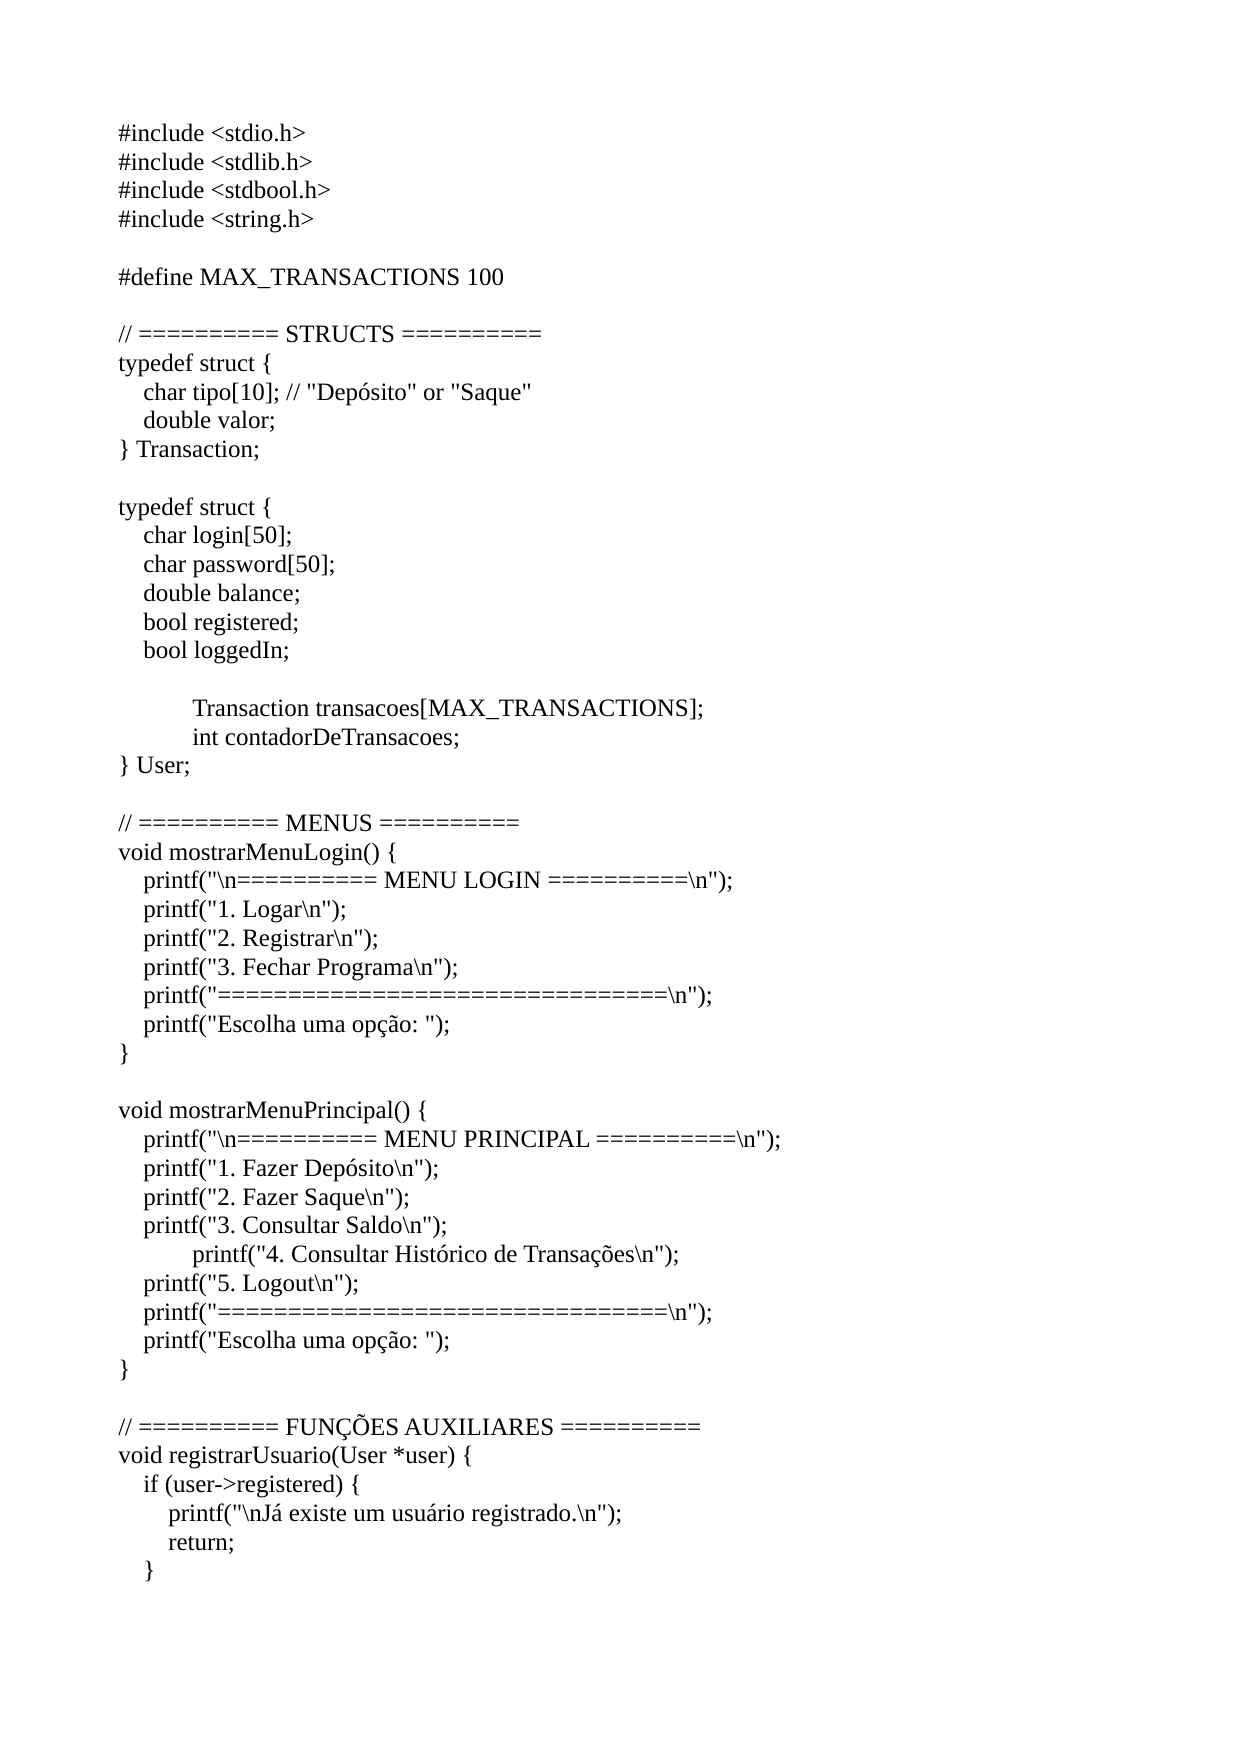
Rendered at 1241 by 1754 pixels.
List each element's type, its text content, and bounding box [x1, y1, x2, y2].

text bool registered; [118, 607, 1122, 636]
text printf("3. Consultar Saldo\n"); [118, 1211, 1122, 1239]
text printf("================================\n"); [118, 981, 1122, 1009]
text double balance; [118, 578, 1122, 607]
text printf("================================\n"); [118, 1297, 1122, 1326]
text printf("2. Fazer Saque\n"); [118, 1182, 1122, 1211]
text printf("Escolha uma opção: "); [118, 1326, 1122, 1354]
text char login[50]; [118, 521, 1122, 549]
text printf("\nJá existe um usuário registrado.\n"); [118, 1498, 1122, 1527]
text // ========== FUNÇÕES AUXILIARES ========== [118, 1412, 1122, 1441]
text printf("\n========== MENU LOGIN ==========\n"); [118, 866, 1122, 894]
text typedef struct { [118, 348, 1122, 377]
text } [118, 1038, 1122, 1067]
text printf("\n========== MENU PRINCIPAL ==========\n"); [118, 1124, 1122, 1153]
text void mostrarMenuPrincipal() { [118, 1096, 1122, 1124]
text printf("3. Fechar Programa\n"); [118, 952, 1122, 981]
text return; [118, 1527, 1122, 1556]
text char tipo[10]; // "Depósito" or "Saque" [118, 377, 1122, 406]
text #include <stdio.h> [118, 118, 1122, 147]
text double valor; [118, 406, 1122, 434]
text printf("1. Fazer Depósito\n"); [118, 1153, 1122, 1182]
text #include <stdbool.h> [118, 176, 1122, 204]
text int contadorDeTransacoes; [118, 722, 1122, 751]
text bool loggedIn; [118, 636, 1122, 664]
text #include <string.h> [118, 204, 1122, 233]
text void mostrarMenuLogin() { [118, 837, 1122, 866]
text char password[50]; [118, 549, 1122, 578]
text } Transaction; [118, 434, 1122, 463]
text printf("4. Consultar Histórico de Transações\n"); [118, 1239, 1122, 1268]
text } [118, 1354, 1122, 1383]
text printf("1. Logar\n"); [118, 894, 1122, 923]
text printf("2. Registrar\n"); [118, 923, 1122, 952]
text Transaction transacoes[MAX_TRANSACTIONS]; [118, 693, 1122, 722]
text void registrarUsuario(User *user) { [118, 1441, 1122, 1469]
text printf("Escolha uma opção: "); [118, 1009, 1122, 1038]
text // ========== STRUCTS ========== [118, 319, 1122, 348]
text // ========== MENUS ========== [118, 808, 1122, 837]
text #define MAX_TRANSACTIONS 100 [118, 262, 1122, 291]
text if (user->registered) { [118, 1469, 1122, 1498]
text printf("5. Logout\n"); [118, 1268, 1122, 1297]
text } [118, 1556, 1122, 1584]
text #include <stdlib.h> [118, 147, 1122, 176]
text } User; [118, 751, 1122, 779]
text typedef struct { [118, 492, 1122, 521]
